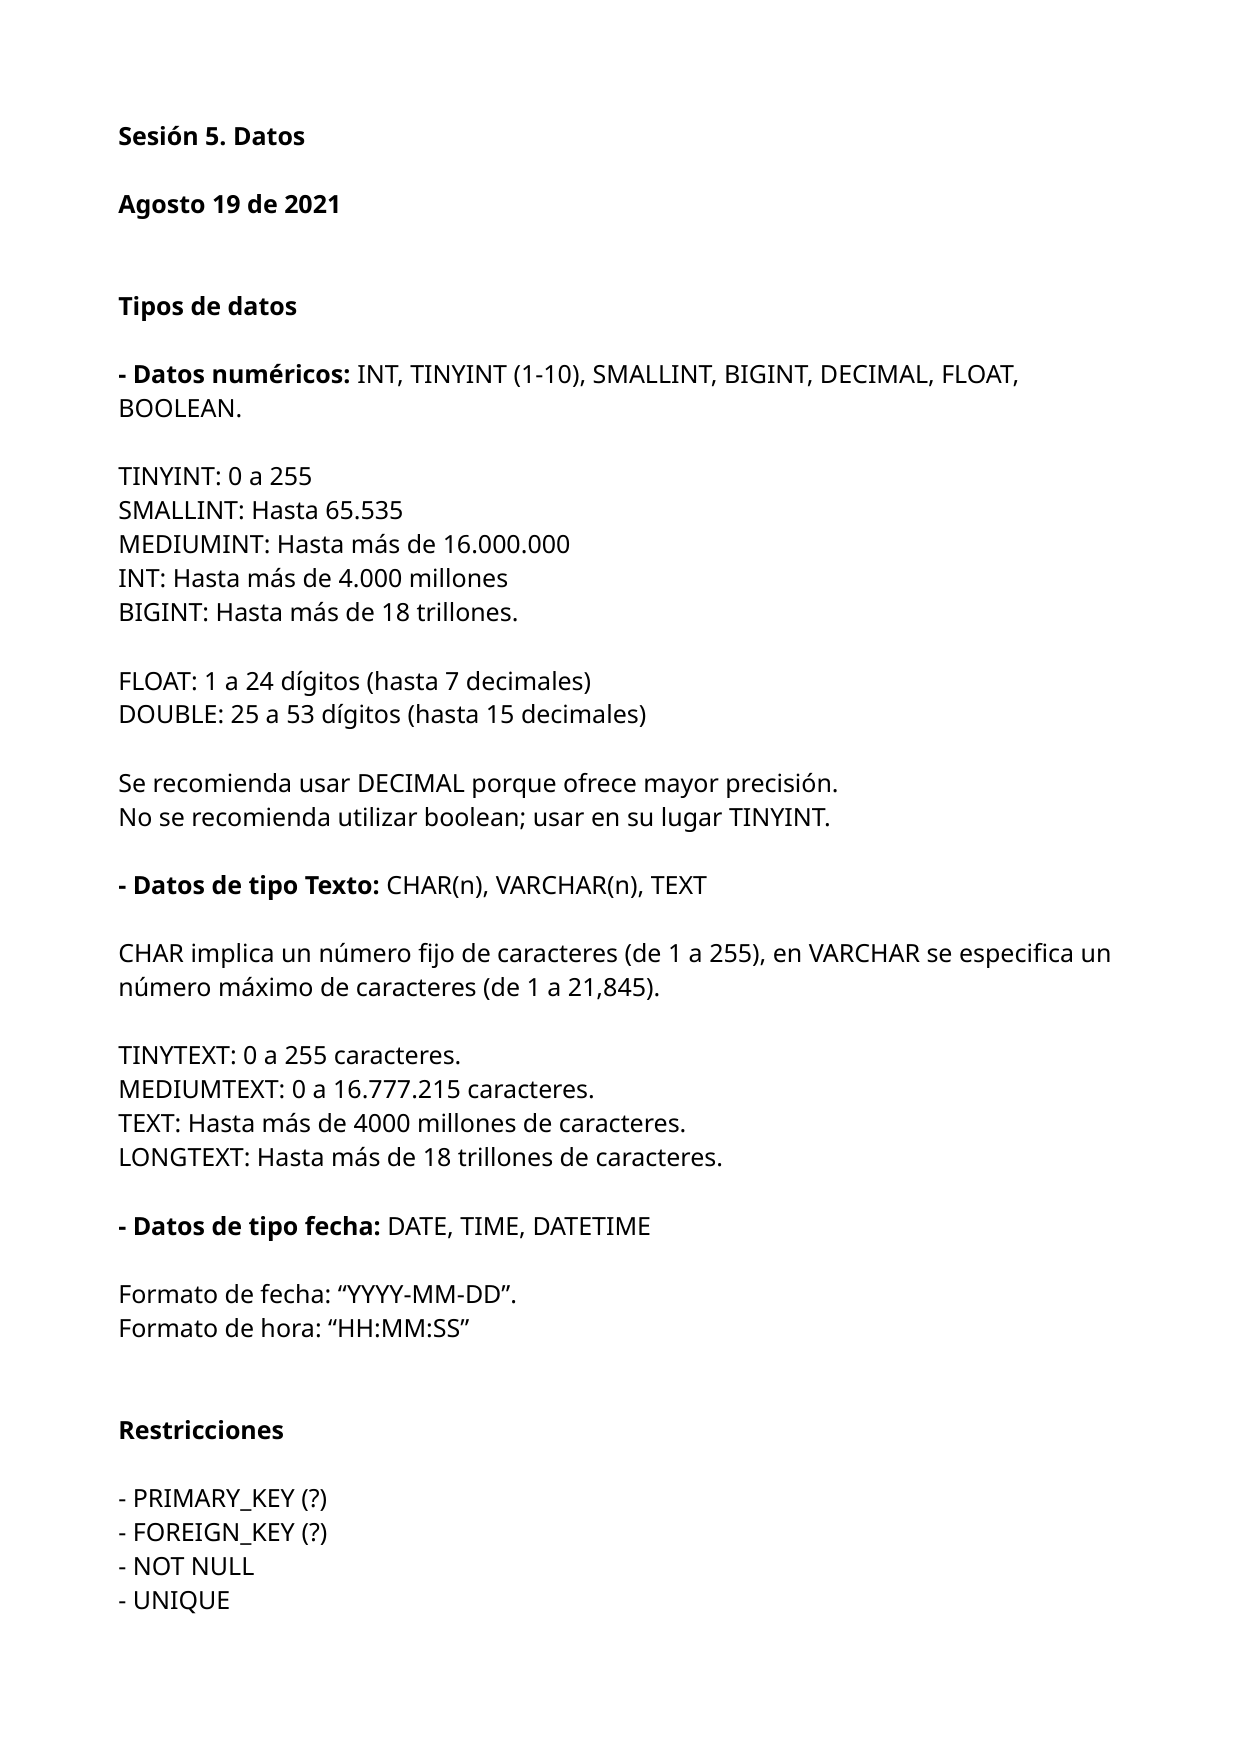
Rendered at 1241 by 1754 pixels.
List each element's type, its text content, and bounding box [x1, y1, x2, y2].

text MEDIUMINT: Hasta más de 16.000.000 [118, 527, 1122, 561]
text Restricciones [118, 1412, 1122, 1447]
text FLOAT: 1 a 24 dígitos (hasta 7 decimales) [118, 663, 1122, 697]
text - UNIQUE [118, 1583, 1122, 1617]
text BIGINT: Hasta más de 18 trillones. [118, 595, 1122, 629]
text Formato de hora: “HH:MM:SS” [118, 1310, 1122, 1344]
text - FOREIGN_KEY (?) [118, 1515, 1122, 1549]
text Se recomienda usar DECIMAL porque ofrece mayor precisión. [118, 765, 1122, 799]
text - Datos de tipo Texto: CHAR(n), VARCHAR(n), TEXT [118, 867, 1122, 902]
text LONGTEXT: Hasta más de 18 trillones de caracteres. [118, 1140, 1122, 1174]
text - PRIMARY_KEY (?) [118, 1481, 1122, 1515]
text TINYTEXT: 0 a 255 caracteres. [118, 1038, 1122, 1072]
text - NOT NULL [118, 1549, 1122, 1583]
text TINYINT: 0 a 255 [118, 459, 1122, 493]
text Agosto 19 de 2021 [118, 186, 1122, 220]
text Formato de fecha: “YYYY-MM-DD”. [118, 1276, 1122, 1310]
text - Datos numéricos: INT, TINYINT (1-10), SMALLINT, BIGINT, DECIMAL, FLOAT, BOOLEAN. [118, 357, 1122, 425]
text Sesión 5. Datos [118, 118, 1122, 152]
text MEDIUMTEXT: 0 a 16.777.215 caracteres. [118, 1072, 1122, 1106]
text - Datos de tipo fecha: DATE, TIME, DATETIME [118, 1208, 1122, 1242]
text No se recomienda utilizar boolean; usar en su lugar TINYINT. [118, 799, 1122, 833]
text SMALLINT: Hasta 65.535 [118, 493, 1122, 527]
text INT: Hasta más de 4.000 millones [118, 561, 1122, 595]
text CHAR implica un número fijo de caracteres (de 1 a 255), en VARCHAR se especifica un número máximo de caracteres (de 1 a 21,845). [118, 936, 1122, 1004]
text DOUBLE: 25 a 53 dígitos (hasta 15 decimales) [118, 697, 1122, 731]
text TEXT: Hasta más de 4000 millones de caracteres. [118, 1106, 1122, 1140]
text Tipos de datos [118, 288, 1122, 322]
